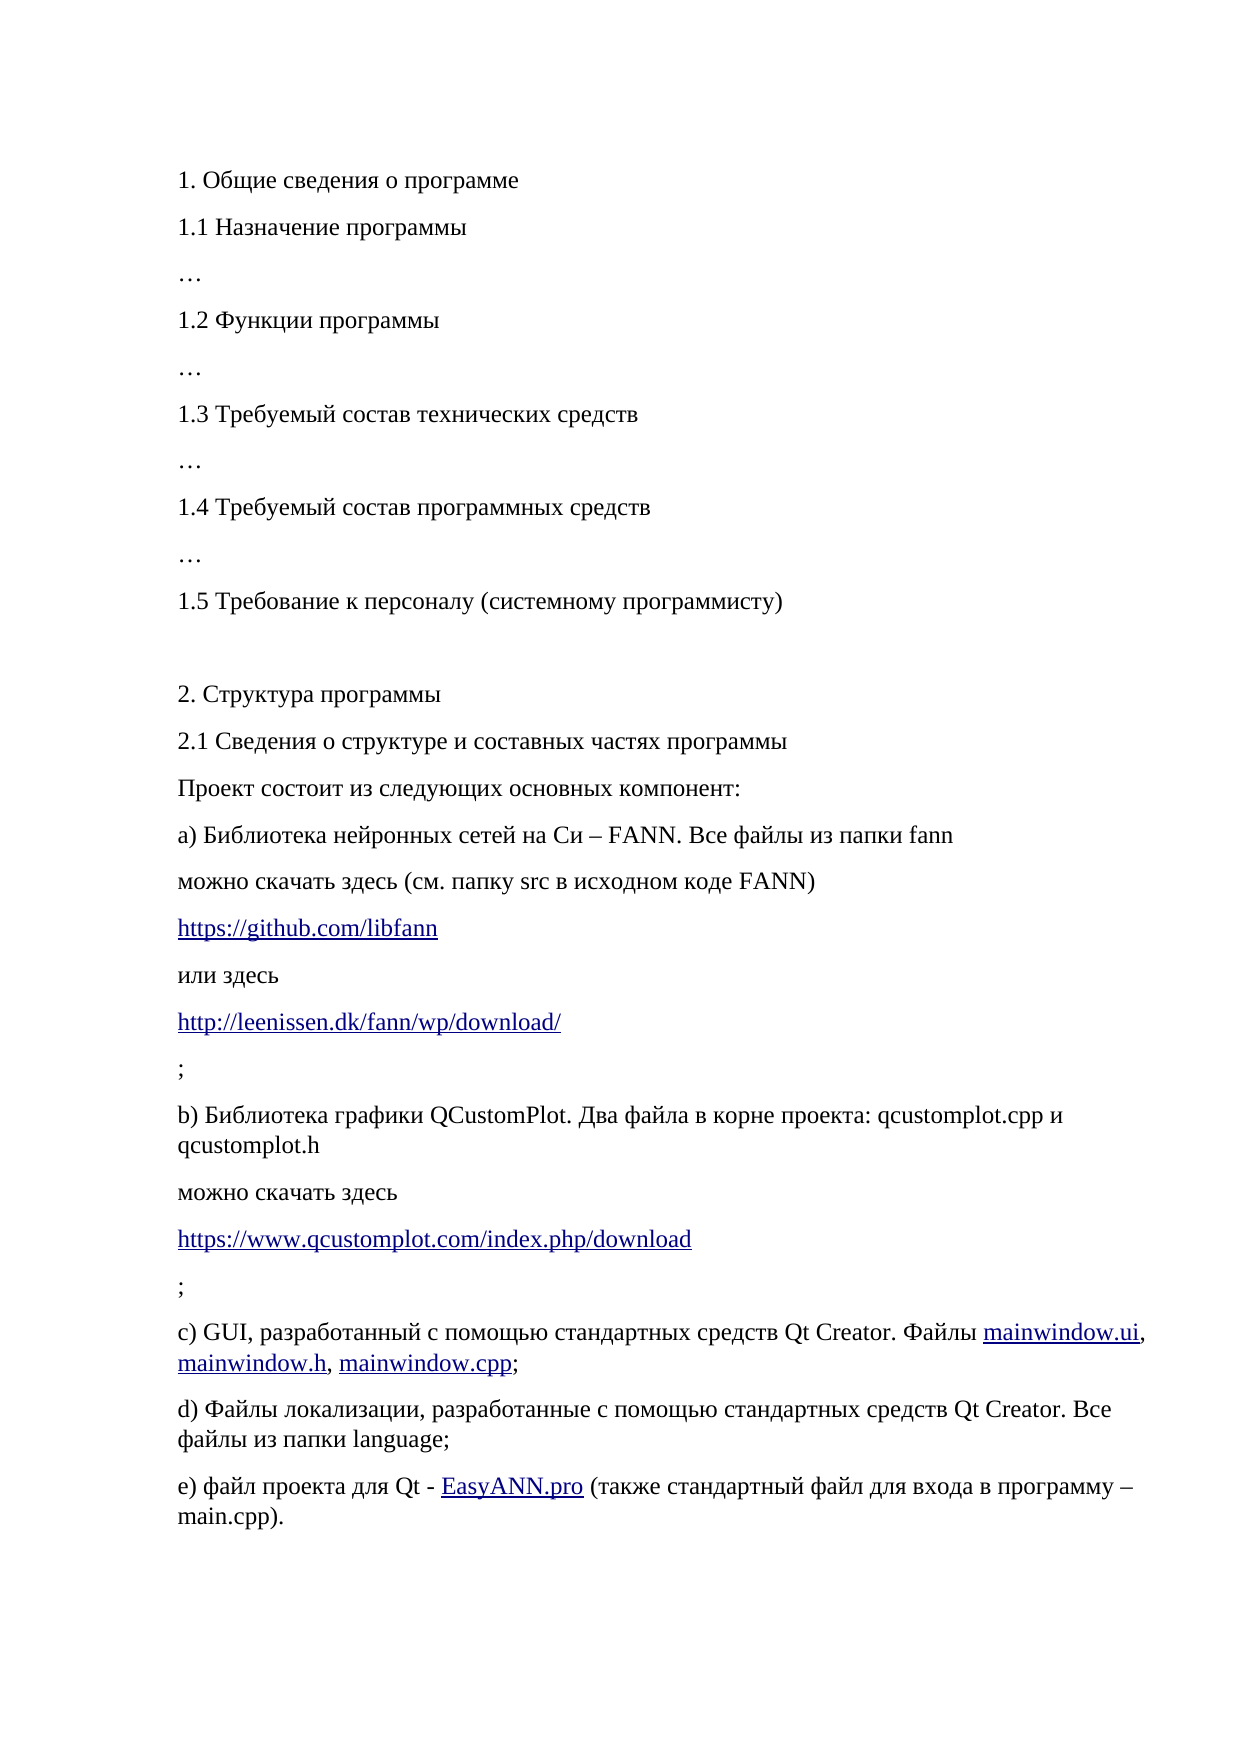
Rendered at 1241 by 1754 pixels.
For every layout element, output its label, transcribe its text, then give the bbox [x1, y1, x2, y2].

text 1. Общие сведения о программе [177, 165, 1152, 194]
text http://leenissen.dk/fann/wp/download/ [177, 1007, 1152, 1036]
text 2. Структура программы [177, 679, 1152, 708]
text … [177, 446, 1152, 474]
text 1.5 Требование к персоналу (системному программисту) [177, 586, 1152, 614]
text можно скачать здесь [177, 1177, 1152, 1206]
text … [177, 258, 1152, 287]
text 2.1 Сведения о структуре и составных частях программы [177, 726, 1152, 755]
text b) Библиотека графики QCustomPlot. Два файла в корне проекта: qcustomplot.cpp и qcustomplot.h [177, 1100, 1152, 1159]
text ; [177, 1271, 1152, 1299]
text … [177, 352, 1152, 381]
text с) GUI, разработанный с помощью стандартных средств Qt Creator. Файлы mainwindow.ui, mainwindow.h, mainwindow.cpp; [177, 1317, 1152, 1376]
text 1.3 Требуемый состав технических средств [177, 399, 1152, 427]
text https://github.com/libfann [177, 913, 1152, 942]
text a) Библиотека нейронных сетей на Си – FANN. Все файлы из папки fann [177, 820, 1152, 848]
text можно скачать здесь (см. папку src в исходном коде FANN) [177, 866, 1152, 895]
text или здесь [177, 960, 1152, 989]
text 1.1 Назначение программы [177, 212, 1152, 240]
text Проект состоит из следующих основных компонент: [177, 773, 1152, 802]
text … [177, 539, 1152, 568]
text d) Файлы локализации, разработанные с помощью стандартных средств Qt Creator. Все файлы из папки language; [177, 1394, 1152, 1453]
text https://www.qcustomplot.com/index.php/download [177, 1224, 1152, 1253]
text 1.2 Функции программы [177, 305, 1152, 334]
text 1.4 Требуемый состав программных средств [177, 492, 1152, 521]
text ; [177, 1053, 1152, 1082]
text e) файл проекта для Qt - EasyANN.pro (также стандартный файл для входа в программу – main.cpp). [177, 1471, 1152, 1530]
